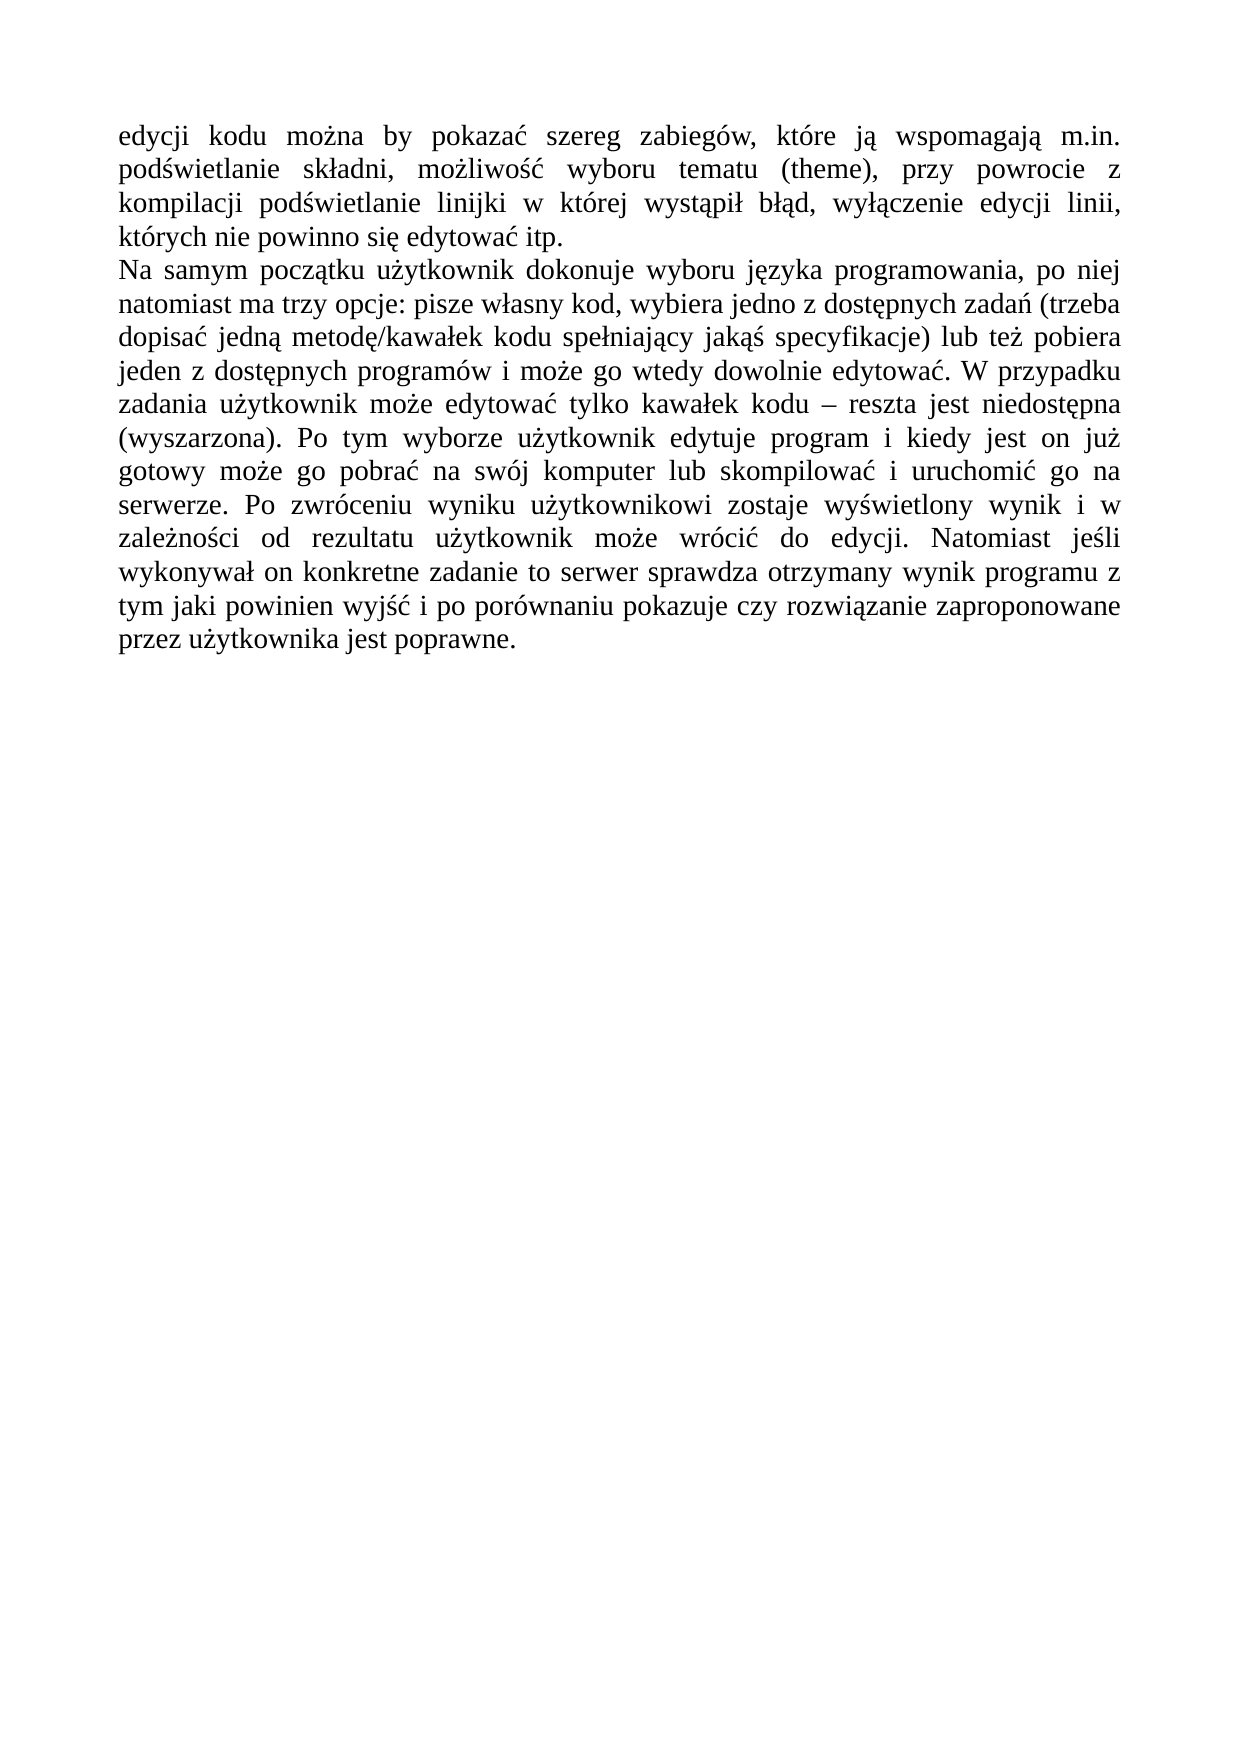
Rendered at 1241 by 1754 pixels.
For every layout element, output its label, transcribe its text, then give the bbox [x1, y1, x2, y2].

text edycji kodu można by pokazać szereg zabiegów, które ją wspomagają m.in. podświetlanie składni, możliwość wyboru tematu (theme), przy powrocie z kompilacji podświetlanie linijki w której wystąpił błąd, wyłączenie edycji linii, których nie powinno się edytować itp. [118, 118, 1122, 252]
text Na samym początku użytkownik dokonuje wyboru języka programowania, po niej natomiast ma trzy opcje: pisze własny kod, wybiera jedno z dostępnych zadań (trzeba dopisać jedną metodę/kawałek kodu spełniający jakąś specyfikacje) lub też pobiera jeden z dostępnych programów i może go wtedy dowolnie edytować. W przypadku zadania użytkownik może edytować tylko kawałek kodu – reszta jest niedostępna (wyszarzona). Po tym wyborze użytkownik edytuje program i kiedy jest on już gotowy może go pobrać na swój komputer lub skompilować i uruchomić go na serwerze. Po zwróceniu wyniku użytkownikowi zostaje wyświetlony wynik i w zależności od rezultatu użytkownik może wrócić do edycji. Natomiast jeśli wykonywał on konkretne zadanie to serwer sprawdza otrzymany wynik programu z tym jaki powinien wyjść i po porównaniu pokazuje czy rozwiązanie zaproponowane przez użytkownika jest poprawne. [118, 252, 1122, 655]
